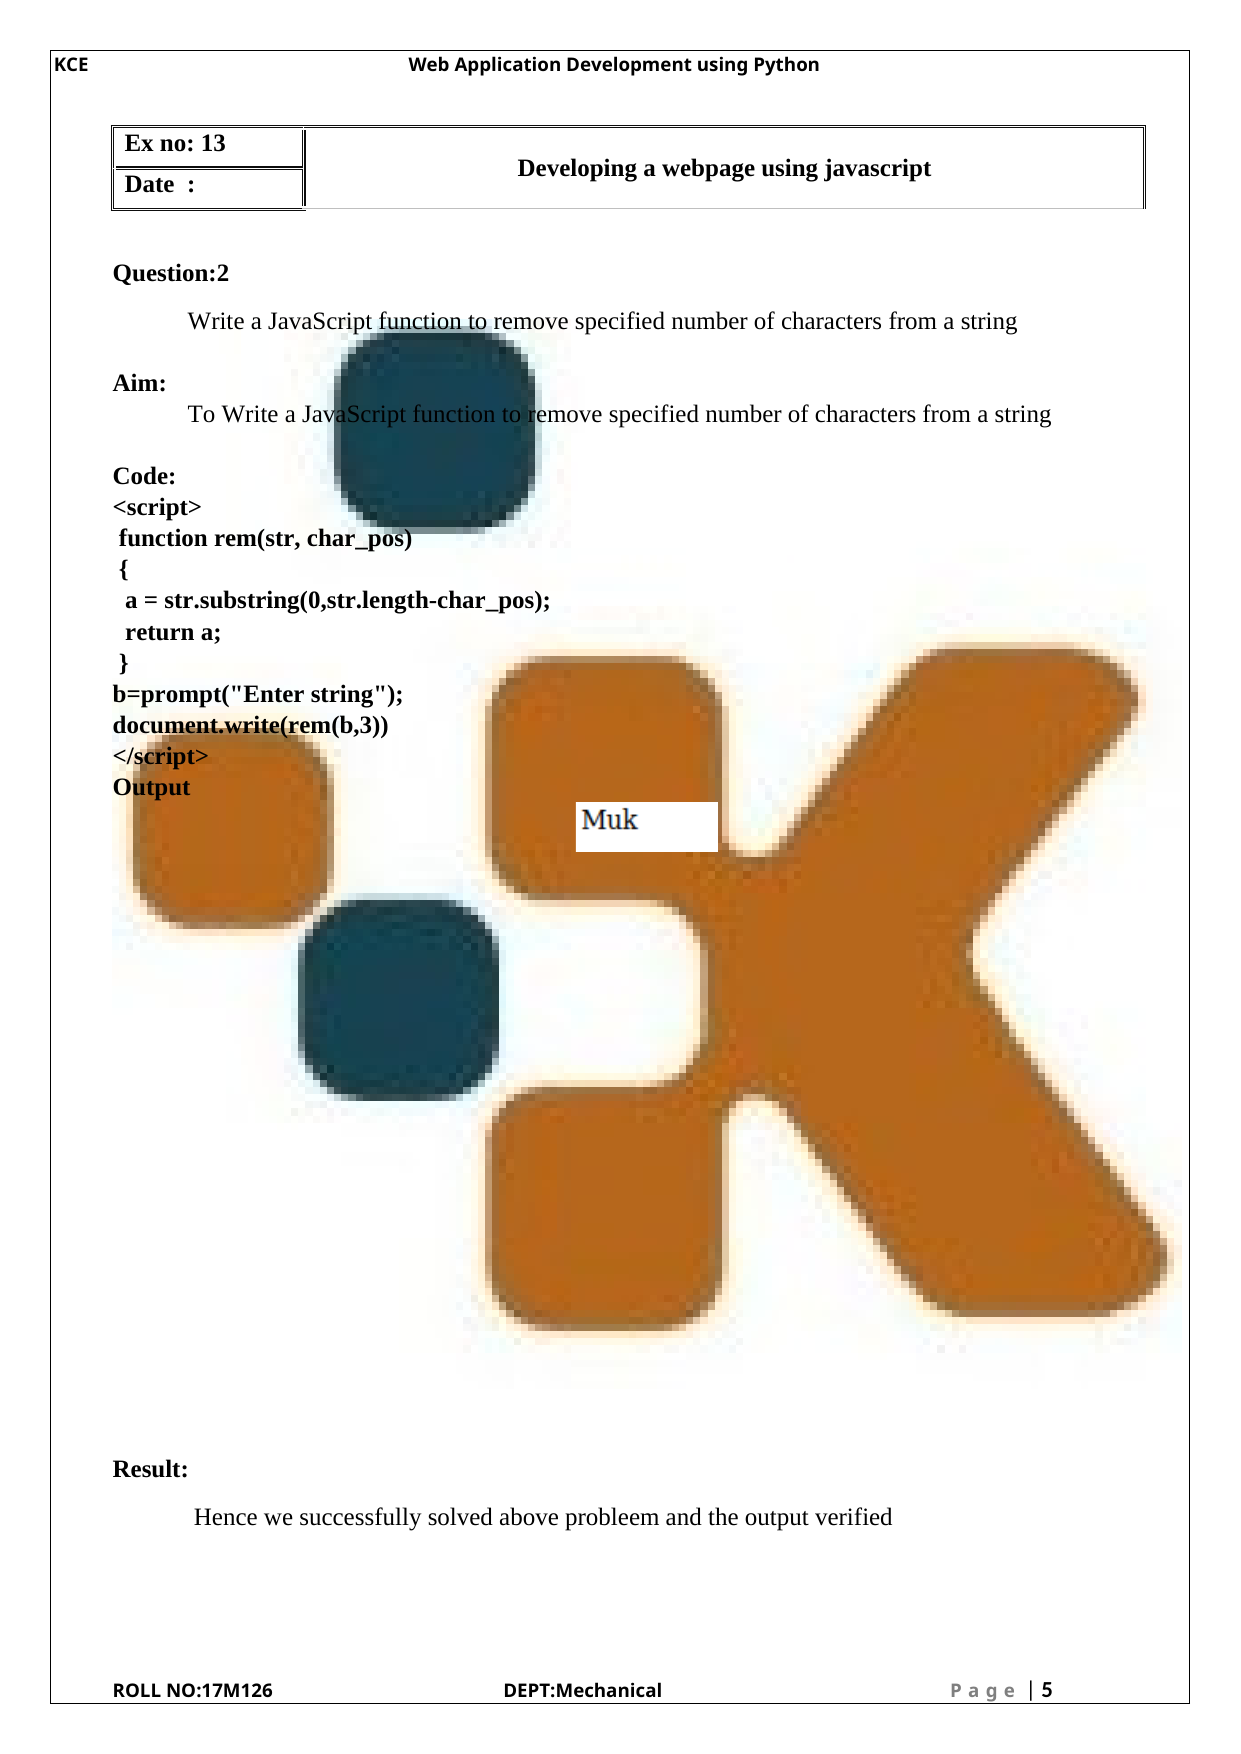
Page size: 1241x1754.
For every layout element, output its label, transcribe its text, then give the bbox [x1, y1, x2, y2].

text Write a JavaScript function to remove specified number of characters from a string [112, 306, 1181, 335]
text To Write a JavaScript function to remove specified number of characters from a string [112, 399, 1181, 428]
text Code: [112, 461, 1181, 490]
picture [112, 319, 1182, 1389]
text Question:2 [112, 258, 1181, 287]
table_cell Date : [114, 166, 304, 208]
table_header Ex no: 13 [113, 126, 304, 166]
text Aim: [112, 368, 1181, 397]
text Hence we successfully solved above probleem and the output verified [112, 1502, 1181, 1531]
text document.write(rem(b,3)) [112, 710, 1181, 738]
text b=prompt("Enter string"); [112, 679, 1181, 707]
text function rem(str, char_pos) [112, 523, 1181, 552]
text } [112, 648, 1181, 676]
text <script> [112, 492, 1181, 521]
text Result: [112, 1454, 1181, 1483]
text { [112, 554, 1181, 583]
text a = str.substring(0,str.length-char_pos); [112, 586, 1181, 614]
text return a; [112, 617, 1181, 645]
text </script> [112, 741, 1181, 769]
table_header Developing a webpage using javascript [304, 128, 1143, 208]
text Output [112, 772, 1181, 801]
